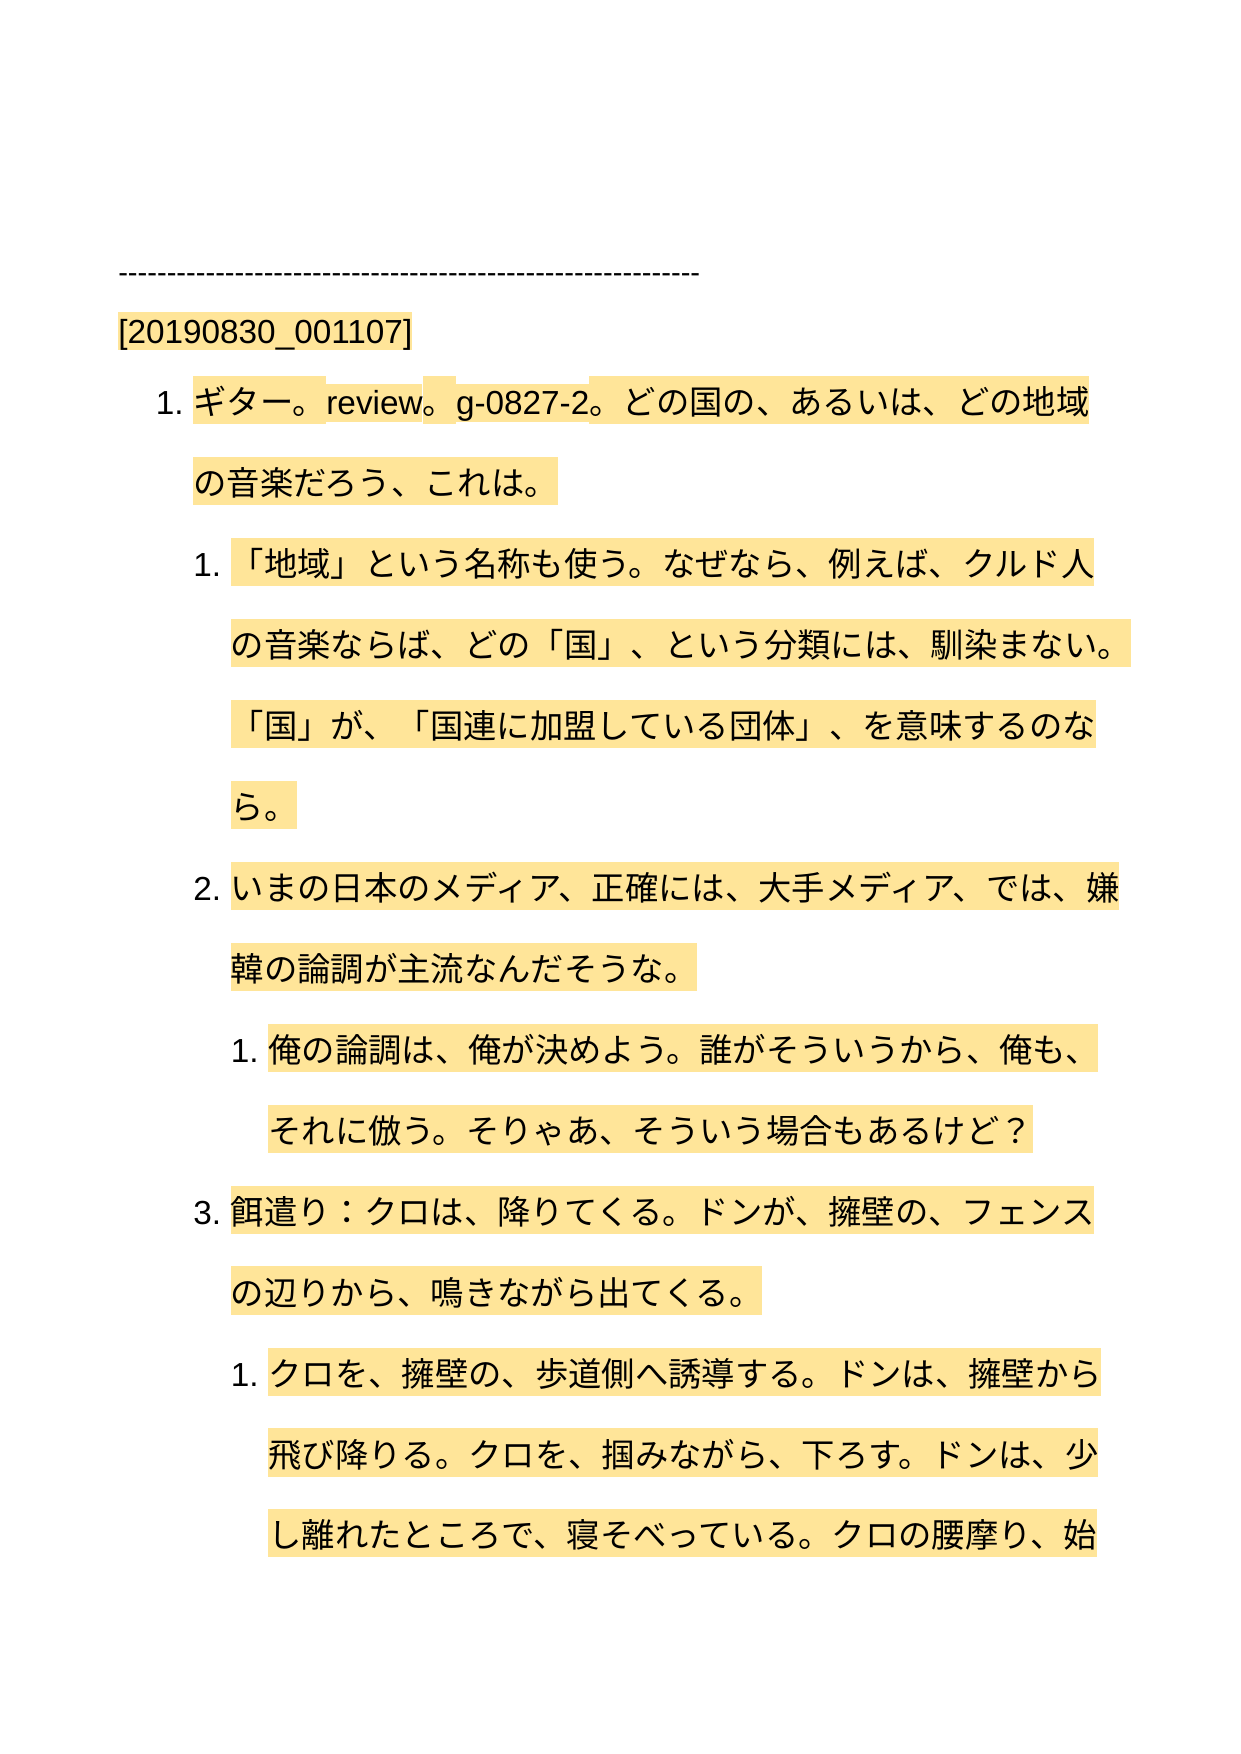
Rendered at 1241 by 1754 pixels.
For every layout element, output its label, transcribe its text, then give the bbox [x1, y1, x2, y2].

list 「地域」という名称も使う。なぜなら、例えば、クルド人の音楽ならば、どの「国」、という分類には、馴染まない。「国」が、「国連に加盟している団体」、を意味するのなら。 [193, 538, 1122, 829]
text ------------------------------------------------------------ [118, 255, 1122, 289]
list クロを、擁壁の、歩道側へ誘導する。ドンは、擁壁から飛び降りる。クロを、掴みながら、下ろす。ドンは、少し離れたところで、寝そべっている。クロの腰摩り、始める。 [231, 1347, 1122, 1557]
list 俺の論調は、俺が決めよう。誰がそういうから、俺も、それに倣う。そりゃあ、そういう場合もあるけど？ [231, 1024, 1122, 1153]
list 餌遣り：クロは、降りてくる。ドンが、擁壁の、フェンスの辺りから、鳴きながら出てくる。 [193, 1186, 1122, 1315]
list いまの日本のメディア、正確には、大手メディア、では、嫌韓の論調が主流なんだそうな。 [193, 862, 1122, 991]
text [20190830_001107] [118, 312, 1122, 350]
list ギター。review。g-0827-2。どの国の、あるいは、どの地域の音楽だろう、これは。 [156, 376, 1122, 505]
